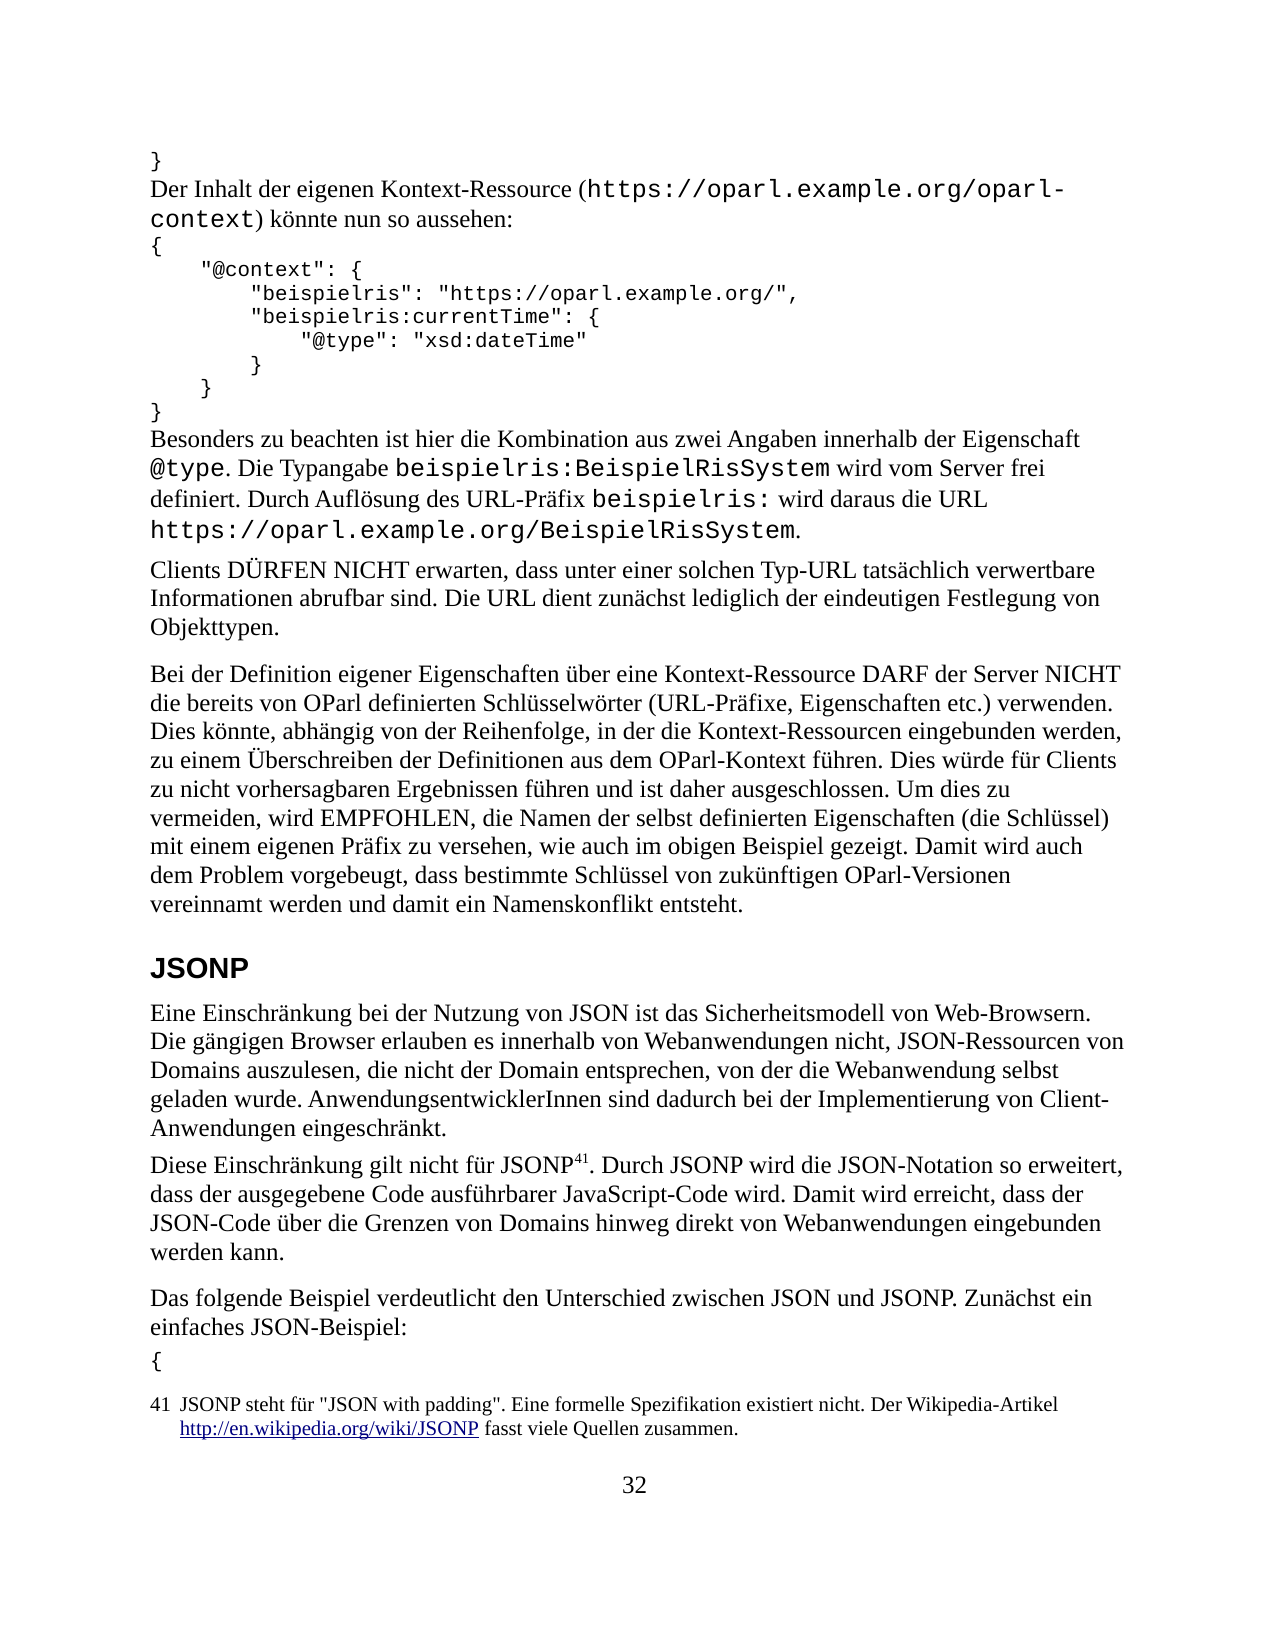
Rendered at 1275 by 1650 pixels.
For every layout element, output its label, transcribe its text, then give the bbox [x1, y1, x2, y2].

text { [150, 1350, 1125, 1373]
text "@type": "xsd:dateTime" [150, 330, 1125, 353]
text "beispielris": "https://oparl.example.org/", [150, 283, 1125, 306]
text Das folgende Beispiel verdeutlicht den Unterschied zwischen JSON und JSONP. Zunächst ein einfaches JSON-Beispiel: [150, 1283, 1125, 1341]
text JSONP steht für "JSON with padding". Eine formelle Spezifikation existiert nicht. Der Wikipedia-Artikel http://en.wikipedia.org/wiki/JSONP fasst viele Quellen zusammen. [150, 1392, 1125, 1440]
text Besonders zu beachten ist hier die Kombination aus zwei Angaben innerhalb der Eigenschaft @type. Die Typangabe beispielris:BeispielRisSystem wird vom Server frei definiert. Durch Auflösung des URL-Präfix beispielris: wird daraus die URL https://oparl.example.org/BeispielRisSystem. [150, 424, 1125, 546]
text Eine Einschränkung bei der Nutzung von JSON ist das Sicherheitsmodell von Web-Browsern. Die gängigen Browser erlauben es innerhalb von Webanwendungen nicht, JSON-Ressourcen von Domains auszulesen, die nicht der Domain entsprechen, von der die Webanwendung selbst geladen wurde. AnwendungsentwicklerInnen sind dadurch bei der Implementierung von Client-Anwendungen eingeschränkt. [150, 998, 1125, 1141]
text } [150, 401, 1125, 424]
subtitle JSONP [150, 952, 1125, 985]
text } [150, 150, 1125, 174]
text } [150, 353, 1125, 377]
text Bei der Definition eigener Eigenschaften über eine Kontext-Ressource DARF der Server NICHT die bereits von OParl definierten Schlüsselwörter (URL-Präfixe, Eigenschaften etc.) verwenden. Dies könnte, abhängig von der Reihenfolge, in der die Kontext-Ressourcen eingebunden werden, zu einem Überschreiben der Definitionen aus dem OParl-Kontext führen. Dies würde für Clients zu nicht vorhersagbaren Ergebnissen führen und ist daher ausgeschlossen. Um dies zu vermeiden, wird EMPFOHLEN, die Namen der selbst definierten Eigenschaften (die Schlüssel) mit einem eigenen Präfix zu versehen, wie auch im obigen Beispiel gezeigt. Damit wird auch dem Problem vorgebeugt, dass bestimmte Schlüssel von zukünftigen OParl-Versionen vereinnamt werden und damit ein Namenskonflikt entsteht. [150, 659, 1125, 918]
text "@context": { [150, 259, 1125, 283]
text Diese Einschränkung gilt nicht für JSONP. Durch JSONP wird die JSON-Notation so erweitert, dass der ausgegebene Code ausführbarer JavaScript-Code wird. Damit wird erreicht, dass der JSON-Code über die Grenzen von Domains hinweg direkt von Webanwendungen eingebunden werden kann. [150, 1150, 1125, 1265]
text { [150, 235, 1125, 259]
text Der Inhalt der eigenen Kontext-Ressource (https://oparl.example.org/oparl-context) könnte nun so aussehen: [150, 174, 1125, 235]
text "beispielris:currentTime": { [150, 306, 1125, 330]
text Clients DÜRFEN NICHT erwarten, dass unter einer solchen Typ-URL tatsächlich verwertbare Informationen abrufbar sind. Die URL dient zunächst lediglich der eindeutigen Festlegung von Objekttypen. [150, 555, 1125, 641]
text } [150, 377, 1125, 401]
